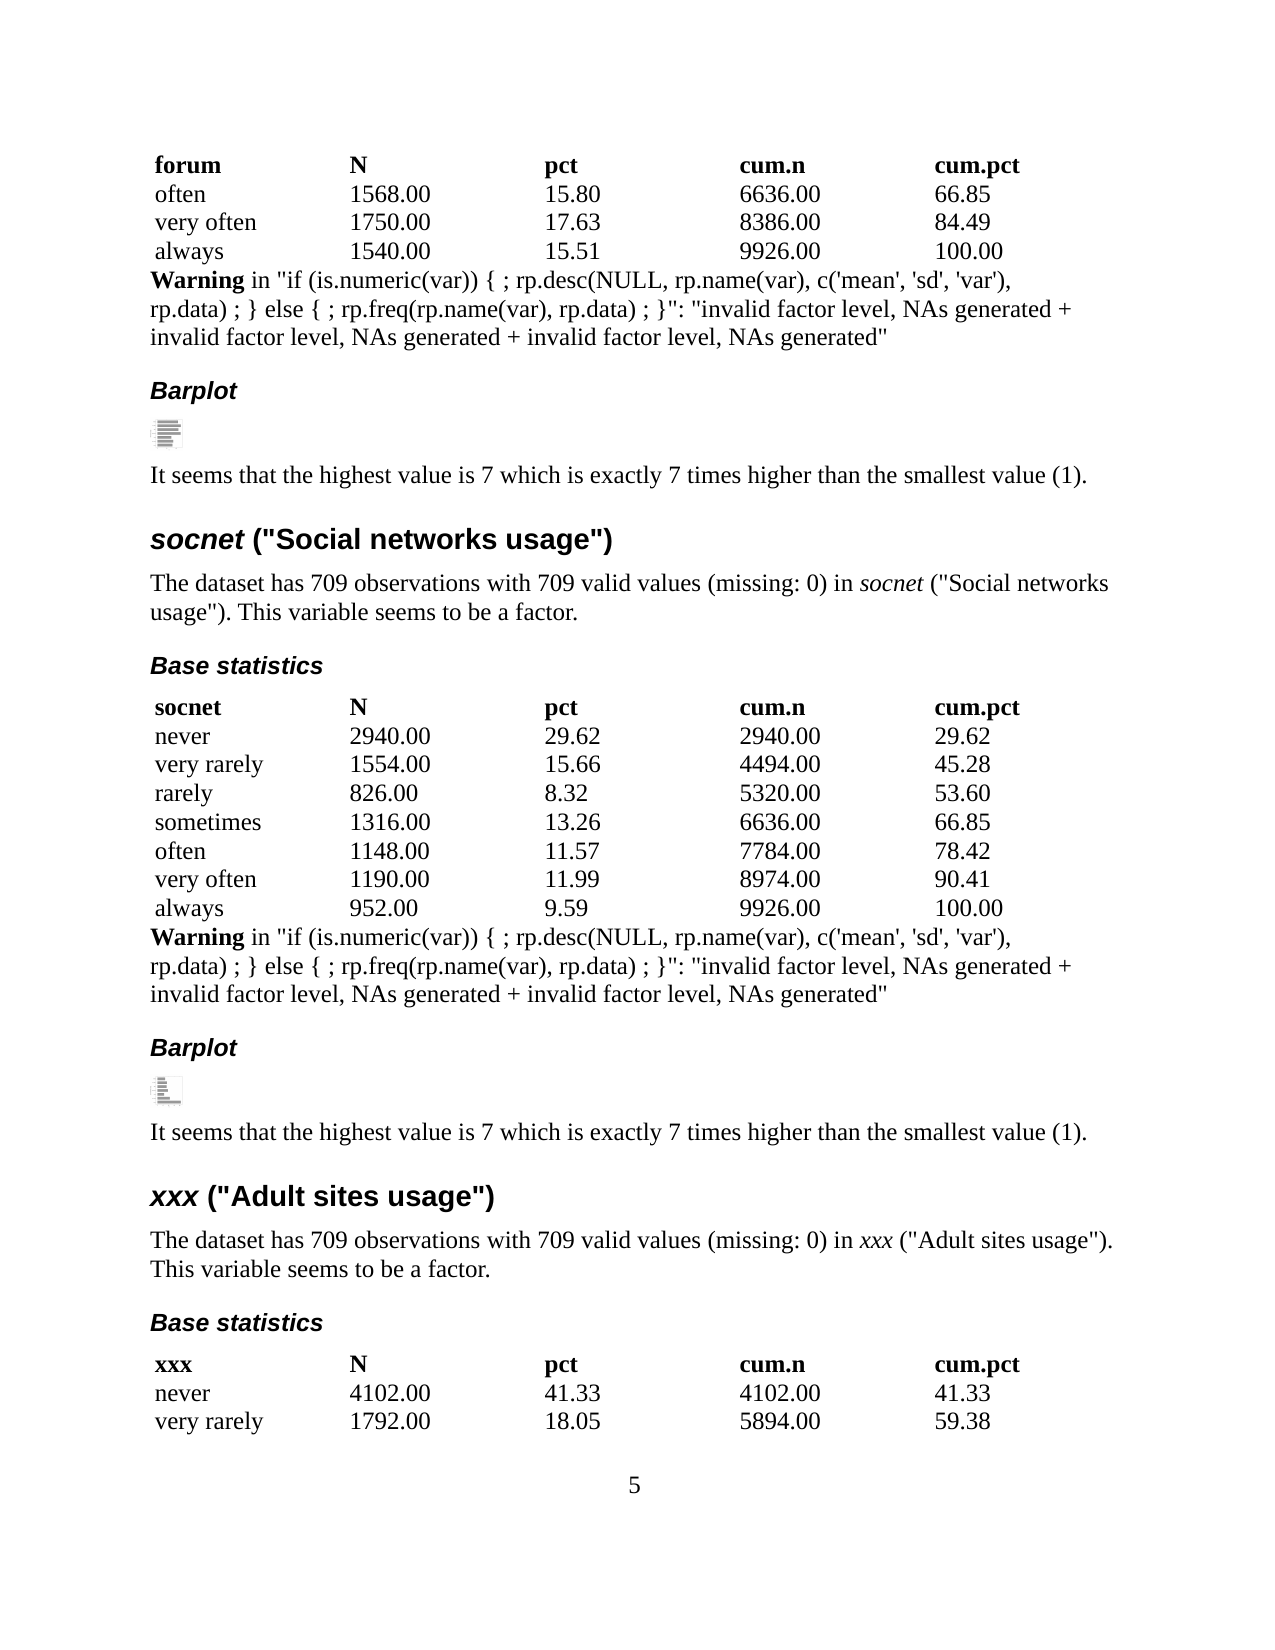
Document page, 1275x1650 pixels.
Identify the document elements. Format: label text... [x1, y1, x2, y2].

table_cell very often [150, 208, 345, 236]
table_cell 5894.00 [735, 1406, 930, 1435]
text It seems that the highest value is 7 which is exactly 7 times higher than the smallest value (1). [150, 1117, 1125, 1145]
table_cell 952.00 [345, 893, 540, 922]
text The dataset has 709 observations with 709 valid values (missing: 0) in socnet ("Social networks usage"). This variable seems to be a factor. [150, 568, 1125, 626]
table_cell 11.57 [540, 836, 735, 864]
subtitle Barplot [150, 1033, 1125, 1062]
table_cell 4102.00 [345, 1378, 540, 1406]
table_cell 13.26 [540, 807, 735, 836]
table_cell 15.66 [540, 750, 735, 778]
table_cell often [150, 179, 345, 207]
picture [150, 1074, 184, 1108]
table_cell 90.41 [930, 865, 1125, 893]
table_header cum.pct [930, 1349, 1125, 1378]
table_cell 6636.00 [735, 179, 930, 207]
table_cell 2940.00 [345, 721, 540, 749]
table_header pct [540, 1349, 735, 1378]
table_header cum.n [735, 1349, 930, 1378]
table_header N [345, 150, 540, 179]
table_cell 11.99 [540, 865, 735, 893]
table_header xxx [150, 1349, 345, 1378]
table_cell always [150, 893, 345, 922]
table_cell never [150, 721, 345, 749]
table_header pct [540, 150, 735, 179]
table_cell very often [150, 865, 345, 893]
table_cell 1568.00 [345, 179, 540, 207]
table_cell 9926.00 [735, 893, 930, 922]
table_cell rarely [150, 778, 345, 807]
text The dataset has 709 observations with 709 valid values (missing: 0) in xxx ("Adult sites usage"). This variable seems to be a factor. [150, 1225, 1125, 1283]
subtitle xxx ("Adult sites usage") [150, 1179, 1125, 1213]
table_cell 6636.00 [735, 807, 930, 836]
table_cell 78.42 [930, 836, 1125, 864]
table_header N [345, 1349, 540, 1378]
table_cell 29.62 [930, 721, 1125, 749]
text Warning in "if (is.numeric(var)) { ; rp.desc(NULL, rp.name(var), c('mean', 'sd', 'var'), rp.data) ; } else { ; rp.freq(rp.name(var), rp.data) ; }": "invalid factor level, NAs generated + invalid factor level, NAs generated + invalid factor level, NAs generated" [150, 265, 1125, 351]
table_cell 9926.00 [735, 236, 930, 265]
table_cell 4494.00 [735, 750, 930, 778]
table_cell 66.85 [930, 179, 1125, 207]
table_cell 41.33 [540, 1378, 735, 1406]
table_cell 59.38 [930, 1406, 1125, 1435]
text It seems that the highest value is 7 which is exactly 7 times higher than the smallest value (1). [150, 460, 1125, 488]
table_cell 8974.00 [735, 865, 930, 893]
table_cell 66.85 [930, 807, 1125, 836]
table_cell 9.59 [540, 893, 735, 922]
table_cell very rarely [150, 750, 345, 778]
table_cell sometimes [150, 807, 345, 836]
table_cell 1316.00 [345, 807, 540, 836]
table_cell very rarely [150, 1406, 345, 1435]
subtitle Barplot [150, 376, 1125, 405]
table_header cum.pct [930, 692, 1125, 721]
table_header pct [540, 692, 735, 721]
table_header socnet [150, 692, 345, 721]
table_cell 2940.00 [735, 721, 930, 749]
table_cell 8386.00 [735, 208, 930, 236]
table_header cum.n [735, 150, 930, 179]
table_cell 8.32 [540, 778, 735, 807]
table_cell 53.60 [930, 778, 1125, 807]
table_cell 1148.00 [345, 836, 540, 864]
table_cell 1190.00 [345, 865, 540, 893]
table_cell 5320.00 [735, 778, 930, 807]
table_cell 45.28 [930, 750, 1125, 778]
text Warning in "if (is.numeric(var)) { ; rp.desc(NULL, rp.name(var), c('mean', 'sd', 'var'), rp.data) ; } else { ; rp.freq(rp.name(var), rp.data) ; }": "invalid factor level, NAs generated + invalid factor level, NAs generated + invalid factor level, NAs generated" [150, 922, 1125, 1008]
subtitle socnet ("Social networks usage") [150, 522, 1125, 556]
table_cell 4102.00 [735, 1378, 930, 1406]
table_cell 84.49 [930, 208, 1125, 236]
table_cell always [150, 236, 345, 265]
table_cell 7784.00 [735, 836, 930, 864]
table_header N [345, 692, 540, 721]
table_cell 1792.00 [345, 1406, 540, 1435]
picture [150, 417, 184, 451]
table_cell 1540.00 [345, 236, 540, 265]
table_cell 826.00 [345, 778, 540, 807]
table_header cum.n [735, 692, 930, 721]
table_cell never [150, 1378, 345, 1406]
table_header cum.pct [930, 150, 1125, 179]
table_cell 17.63 [540, 208, 735, 236]
table_header forum [150, 150, 345, 179]
table_cell 18.05 [540, 1406, 735, 1435]
table_cell 1750.00 [345, 208, 540, 236]
table_cell 41.33 [930, 1378, 1125, 1406]
table_cell 100.00 [930, 236, 1125, 265]
table_cell often [150, 836, 345, 864]
table_cell 1554.00 [345, 750, 540, 778]
table_cell 29.62 [540, 721, 735, 749]
table_cell 15.80 [540, 179, 735, 207]
subtitle Base statistics [150, 1308, 1125, 1336]
table_cell 100.00 [930, 893, 1125, 922]
table_cell 15.51 [540, 236, 735, 265]
subtitle Base statistics [150, 651, 1125, 679]
